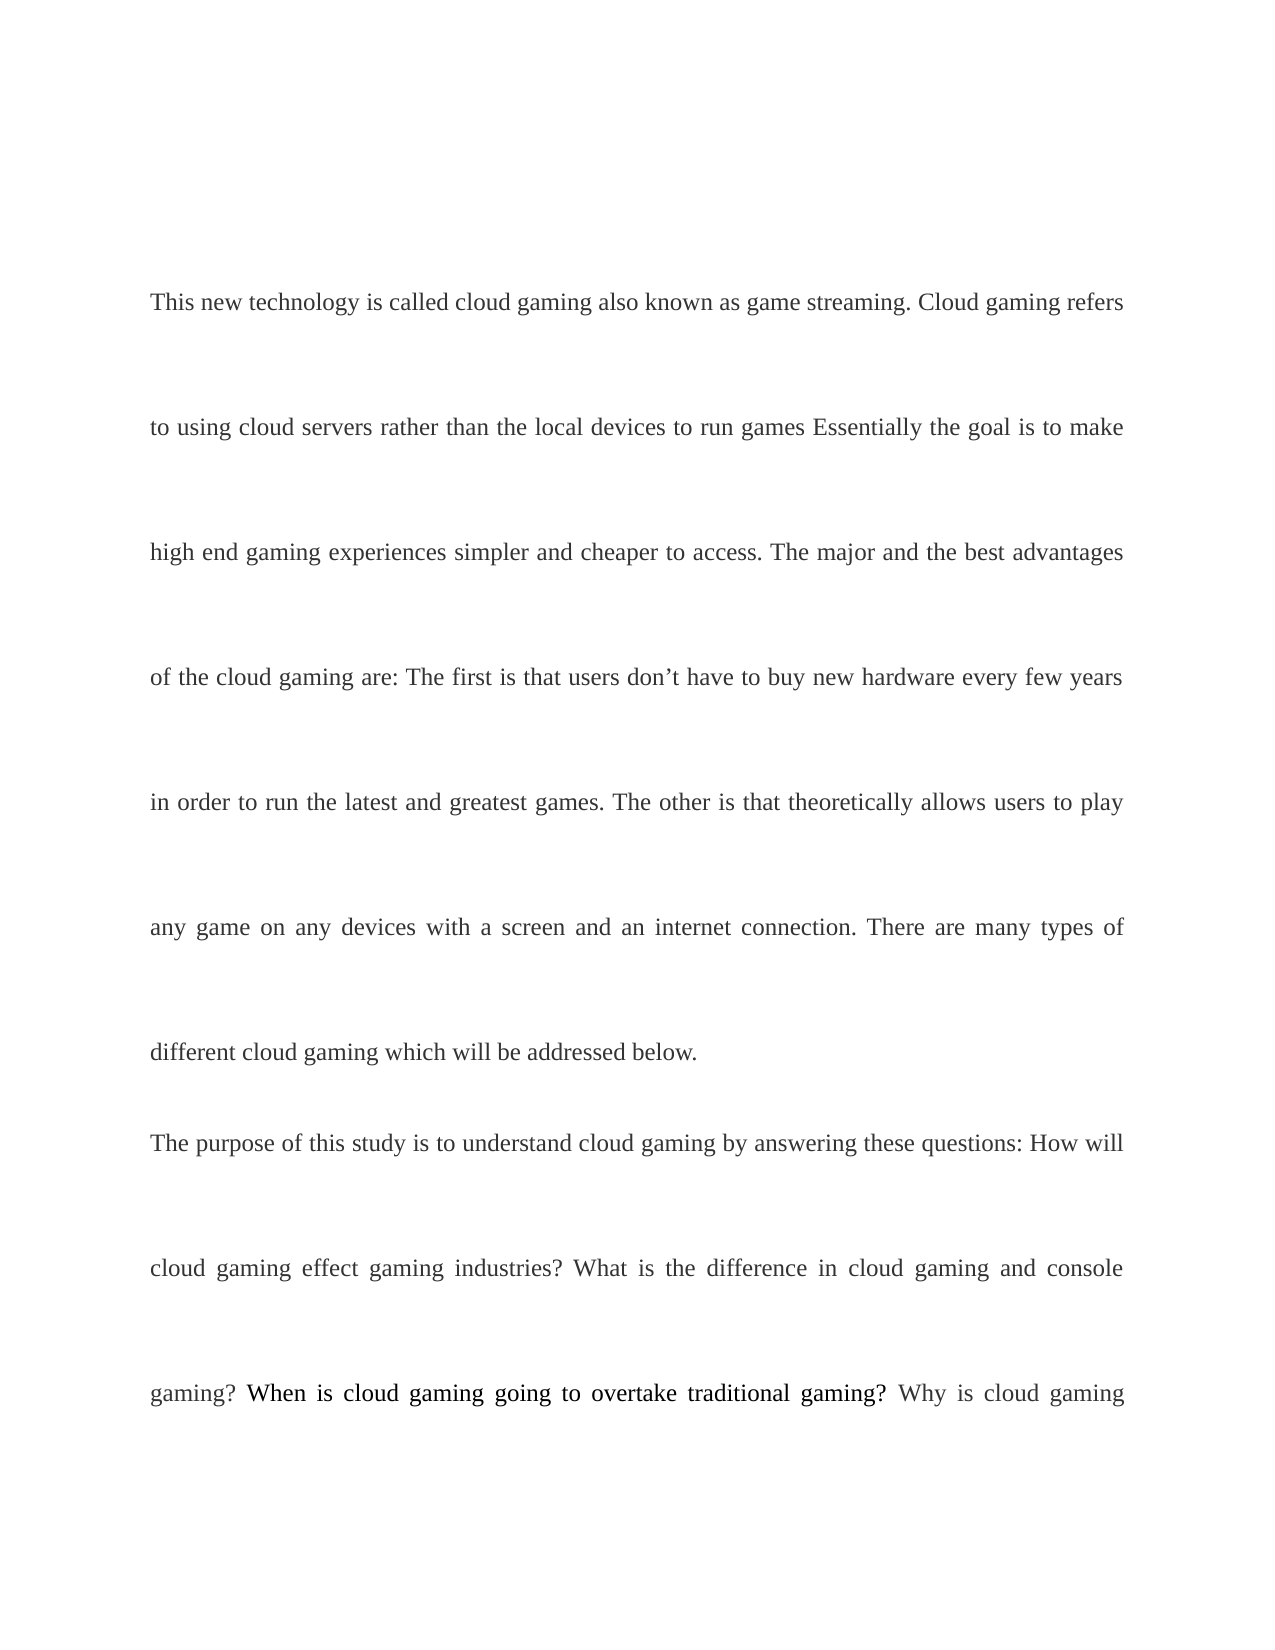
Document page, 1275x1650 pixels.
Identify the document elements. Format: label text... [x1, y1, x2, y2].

text This new technology is called cloud gaming also known as game streaming. Cloud gaming refers to using cloud servers rather than the local devices to run games Essentially the goal is to make high end gaming experiences simpler and cheaper to access. The major and the best advantages of the cloud gaming are: The first is that users don’t have to buy new hardware every few years in order to run the latest and greatest games. The other is that theoretically allows users to play any game on any devices with a screen and an internet connection. There are many types of different cloud gaming which will be addressed below. [150, 260, 1125, 1072]
text The purpose of this study is to understand cloud gaming by answering these questions: How will cloud gaming effect gaming industries? What is the difference in cloud gaming and console gaming? When is cloud gaming going to overtake traditional gaming? Why is cloud gaming [150, 1101, 1125, 1414]
